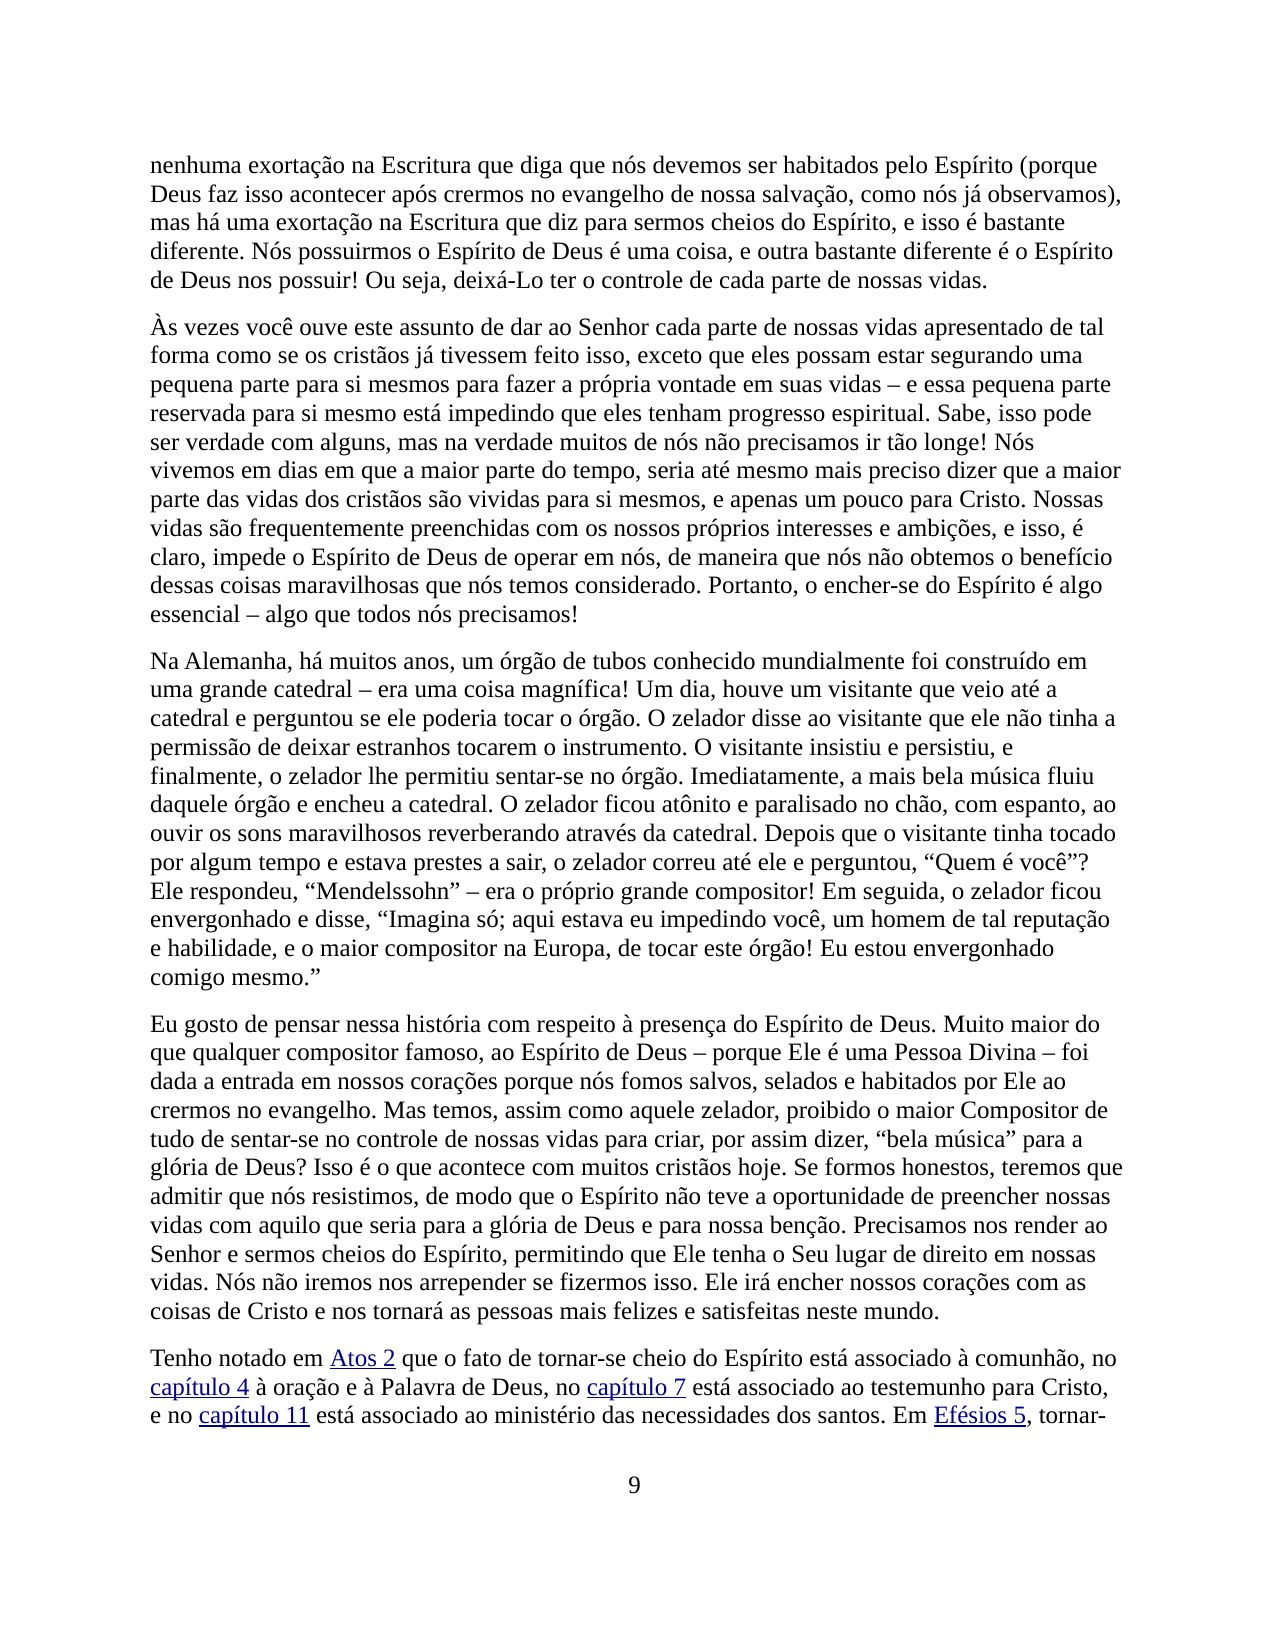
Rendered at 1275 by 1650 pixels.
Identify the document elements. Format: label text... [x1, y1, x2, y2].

text nenhuma exortação na Escritura que diga que nós devemos ser habitados pelo Espírito (porque Deus faz isso acontecer após crermos no evangelho de nossa salvação, como nós já observamos), mas há uma exortação na Escritura que diz para sermos cheios do Espírito, e isso é bastante diferente. Nós possuirmos o Espírito de Deus é uma coisa, e outra bastante diferente é o Espírito de Deus nos possuir! Ou seja, deixá-Lo ter o controle de cada parte de nossas vidas. [150, 150, 1125, 294]
text Na Alemanha, há muitos anos, um órgão de tubos conhecido mundialmente foi construído em uma grande catedral – era uma coisa magnífica! Um dia, houve um visitante que veio até a catedral e perguntou se ele poderia tocar o órgão. O zelador disse ao visitante que ele não tinha a permissão de deixar estranhos tocarem o instrumento. O visitante insistiu e persistiu, e finalmente, o zelador lhe permitiu sentar-se no órgão. Imediatamente, a mais bela música fluiu daquele órgão e encheu a catedral. O zelador ficou atônito e paralisado no chão, com espanto, ao ouvir os sons maravilhosos reverberando através da catedral. Depois que o visitante tinha tocado por algum tempo e estava prestes a sair, o zelador correu até ele e perguntou, “Quem é você”? Ele respondeu, “Mendelssohn” – era o próprio grande compositor! Em seguida, o zelador ficou envergonhado e disse, “Imagina só; aqui estava eu impedindo você, um homem de tal reputação e habilidade, e o maior compositor na Europa, de tocar este órgão! Eu estou envergonhado comigo mesmo.” [150, 646, 1125, 991]
text Às vezes você ouve este assunto de dar ao Senhor cada parte de nossas vidas apresentado de tal forma como se os cristãos já tivessem feito isso, exceto que eles possam estar segurando uma pequena parte para si mesmos para fazer a própria vontade em suas vidas – e essa pequena parte reservada para si mesmo está impedindo que eles tenham progresso espiritual. Sabe, isso pode ser verdade com alguns, mas na verdade muitos de nós não precisamos ir tão longe! Nós vivemos em dias em que a maior parte do tempo, seria até mesmo mais preciso dizer que a maior parte das vidas dos cristãos são vividas para si mesmos, e apenas um pouco para Cristo. Nossas vidas são frequentemente preenchidas com os nossos próprios interesses e ambições, e isso, é claro, impede o Espírito de Deus de operar em nós, de maneira que nós não obtemos o benefício dessas coisas maravilhosas que nós temos considerado. Portanto, o encher-se do Espírito é algo essencial – algo que todos nós precisamos! [150, 312, 1125, 628]
text Tenho notado em Atos 2 que o fato de tornar-se cheio do Espírito está associado à comunhão, no capítulo 4 à oração e à Palavra de Deus, no capítulo 7 está associado ao testemunho para Cristo, e no capítulo 11 está associado ao ministério das necessidades dos santos. Em Efésios 5, tornar- [150, 1343, 1125, 1429]
text Eu gosto de pensar nessa história com respeito à presença do Espírito de Deus. Muito maior do que qualquer compositor famoso, ao Espírito de Deus – porque Ele é uma Pessoa Divina – foi dada a entrada em nossos corações porque nós fomos salvos, selados e habitados por Ele ao crermos no evangelho. Mas temos, assim como aquele zelador, proibido o maior Compositor de tudo de sentar-se no controle de nossas vidas para criar, por assim dizer, “bela música” para a glória de Deus? Isso é o que acontece com muitos cristãos hoje. Se formos honestos, teremos que admitir que nós resistimos, de modo que o Espírito não teve a oportunidade de preencher nossas vidas com aquilo que seria para a glória de Deus e para nossa benção. Precisamos nos render ao Senhor e sermos cheios do Espírito, permitindo que Ele tenha o Seu lugar de direito em nossas vidas. Nós não iremos nos arrepender se fizermos isso. Ele irá encher nossos corações com as coisas de Cristo e nos tornará as pessoas mais felizes e satisfeitas neste mundo. [150, 1009, 1125, 1325]
